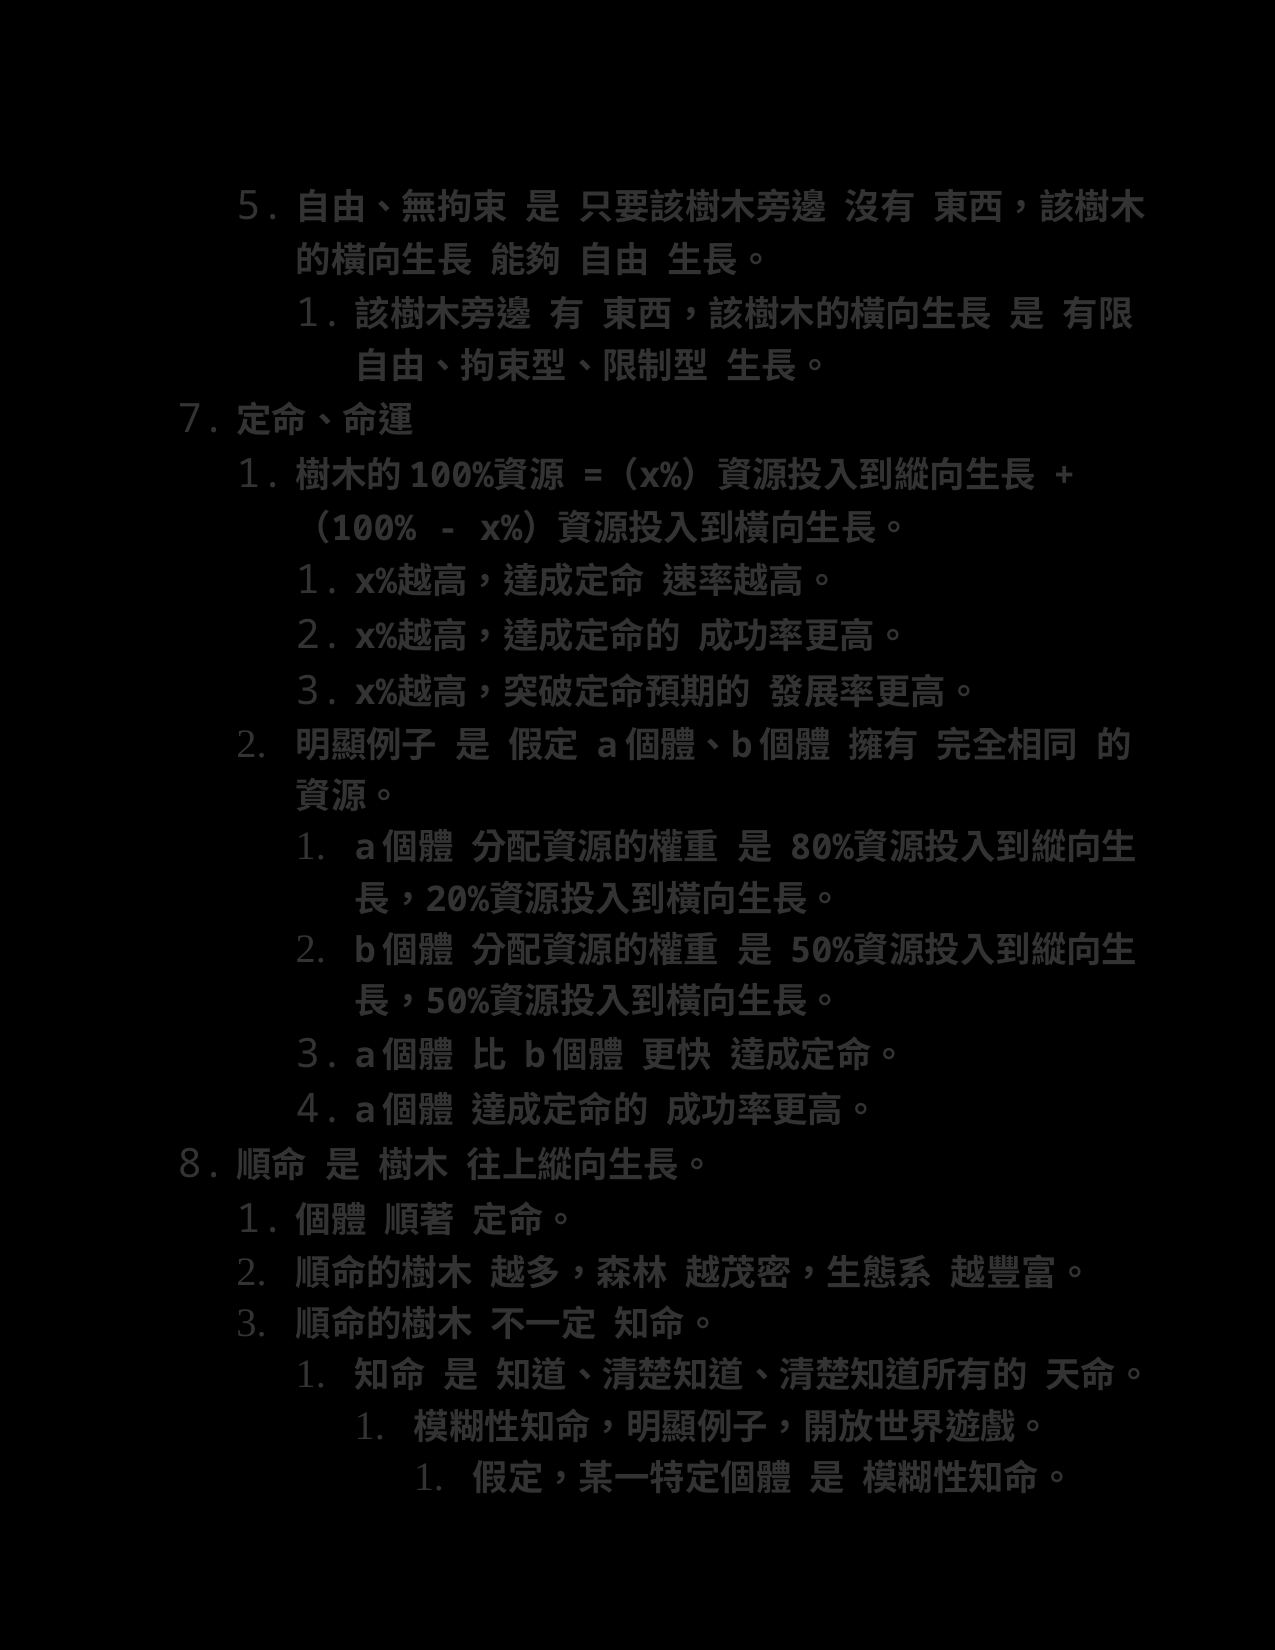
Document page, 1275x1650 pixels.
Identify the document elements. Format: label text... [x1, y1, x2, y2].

list 假定，某一特定個體 是 模糊性知命。 [413, 1449, 1157, 1501]
list a個體 分配資源的權重 是 80%資源投入到縱向生長，20%資源投入到橫向生長。 [295, 818, 1157, 921]
list x%越高，達成定命 速率越高。 [295, 551, 1157, 606]
list 順命的樹木 不一定 知命。 [236, 1296, 1157, 1347]
list a個體 達成定命的 成功率更高。 [295, 1079, 1157, 1134]
list 知命 是 知道、清楚知道、清楚知道所有的 天命。 [295, 1347, 1157, 1398]
list 個體 順著 定命。 [236, 1189, 1157, 1244]
list 定命、命運 [177, 389, 1157, 444]
list 順命 是 樹木 往上縱向生長。 [177, 1134, 1157, 1189]
list 明顯例子 是 假定 a個體、b個體 擁有 完全相同 的 資源。 [236, 716, 1157, 818]
list x%越高，達成定命的 成功率更高。 [295, 606, 1157, 661]
list x%越高，突破定命預期的 發展率更高。 [295, 661, 1157, 716]
list 模糊性知命，明顯例子，開放世界遊戲。 [354, 1398, 1157, 1449]
list a個體 比 b個體 更快 達成定命。 [295, 1024, 1157, 1079]
list 自由、無拘束 是 只要該樹木旁邊 沒有 東西，該樹木的橫向生長 能夠 自由 生長。 [236, 176, 1157, 283]
list b個體 分配資源的權重 是 50%資源投入到縱向生長，50%資源投入到橫向生長。 [295, 921, 1157, 1024]
list 順命的樹木 越多，森林 越茂密，生態系 越豐富。 [236, 1244, 1157, 1296]
list 該樹木旁邊 有 東西，該樹木的橫向生長 是 有限自由、拘束型、限制型 生長。 [295, 283, 1157, 389]
list 樹木的100%資源 =（x%）資源投入到縱向生長 +（100% - x%）資源投入到橫向生長。 [236, 444, 1157, 551]
